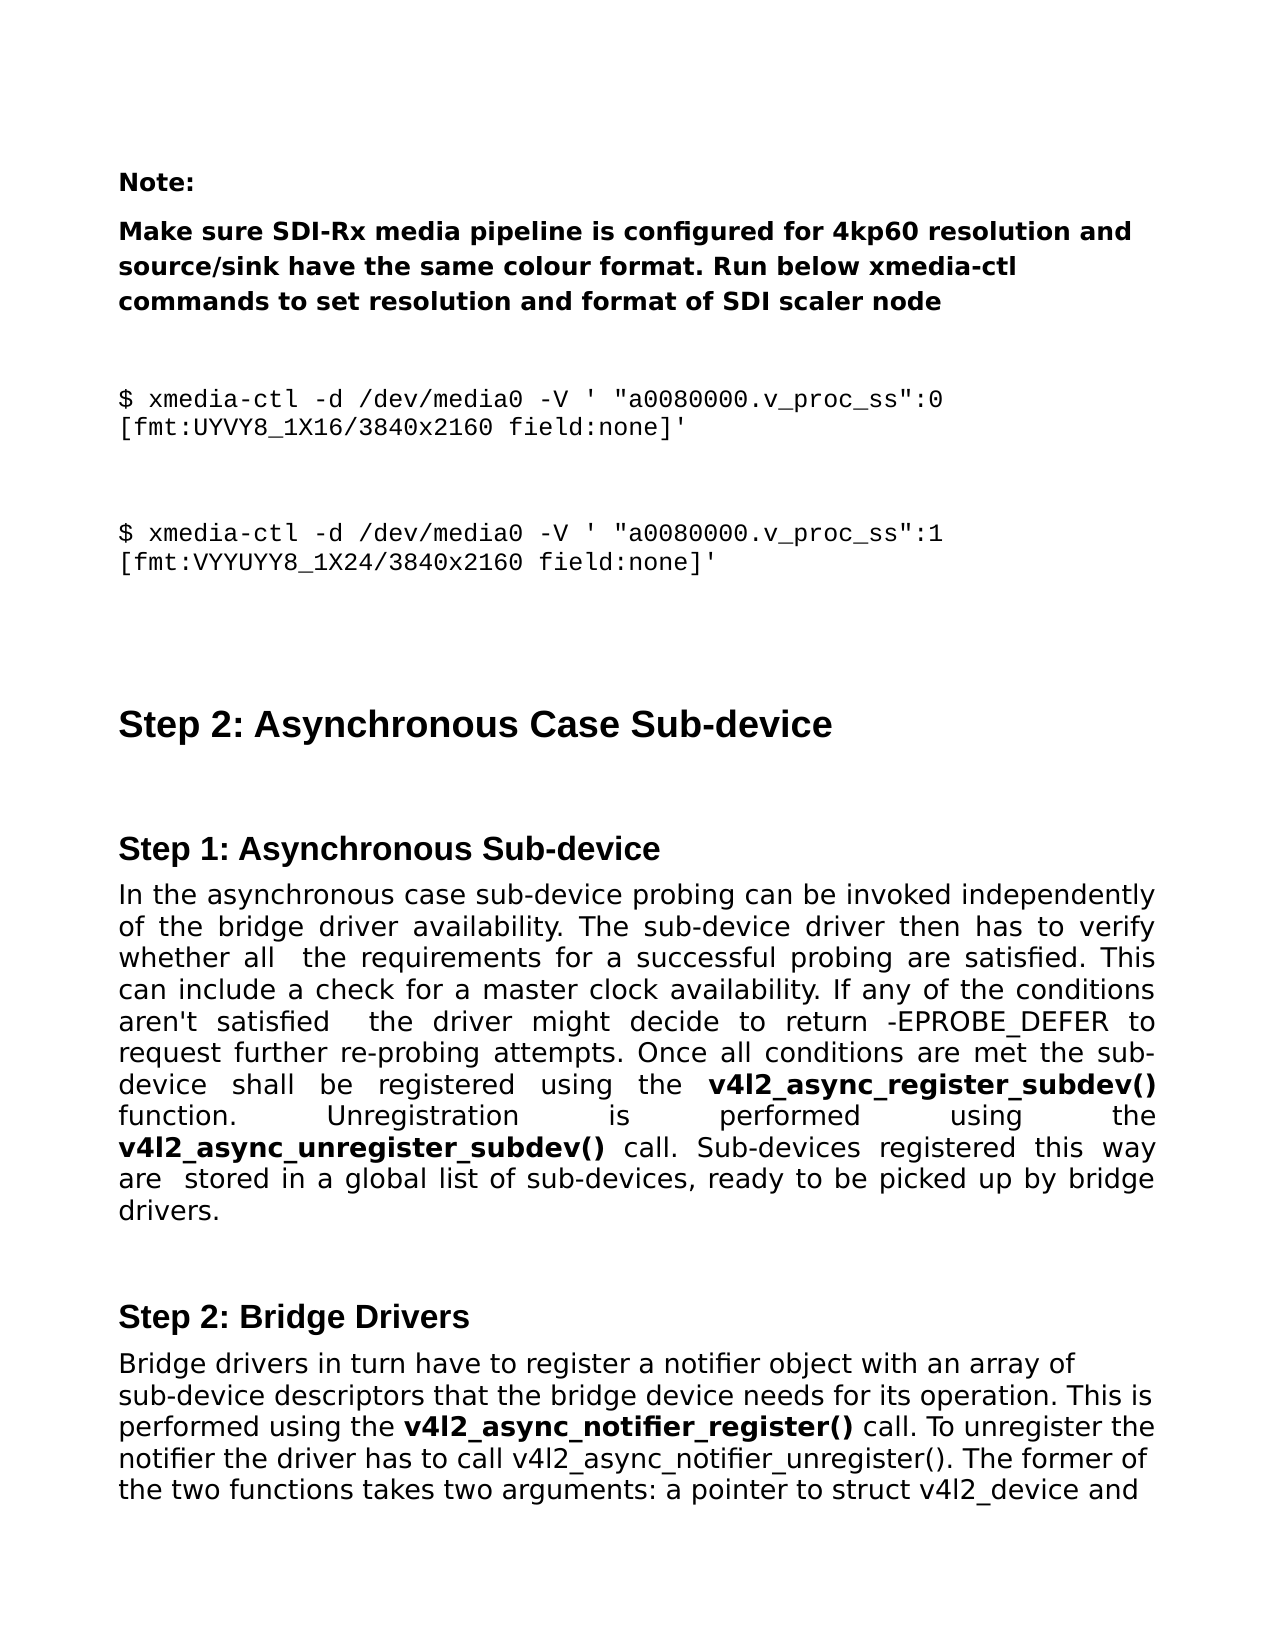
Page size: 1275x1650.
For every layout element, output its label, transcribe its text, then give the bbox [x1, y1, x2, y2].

text In the asynchronous case sub-device probing can be invoked independently of the bridge driver availability. The sub-device driver then has to verify whether all the requirements for a successful probing are satisfied. This can include a check for a master clock availability. If any of the conditions aren't satisfied the driver might decide to return -EPROBE_DEFER to request further re-probing attempts. Once all conditions are met the sub-device shall be registered using the v4l2_async_register_subdev() function. Unregistration is performed using the v4l2_async_unregister_subdev() call. Sub-devices registered this way are stored in a global list of sub-devices, ready to be picked up by bridge drivers. [118, 879, 1157, 1227]
text Make sure SDI-Rx media pipeline is configured for 4kp60 resolution and source/sink have the same colour format. Run below xmedia-ctl commands to set resolution and format of SDI scaler node [118, 217, 1157, 316]
text notifier the driver has to call v4l2_async_notifier_unregister(). The former of [118, 1443, 1157, 1474]
text $ xmedia-ctl -d /dev/media0 -V ' "a0080000.v_proc_ss":0 [fmt:UYVY8_1X16/3840x2160 field:none]' [118, 386, 1157, 443]
subtitle Step 2: Asynchronous Case Sub-device [118, 702, 1157, 746]
text performed using the v4l2_async_notifier_register() call. To unregister the [118, 1411, 1157, 1443]
text the two functions takes two arguments: a pointer to struct v4l2_device and [118, 1474, 1157, 1506]
text $ xmedia-ctl -d /dev/media0 -V ' "a0080000.v_proc_ss":1 [fmt:VYYUYY8_1X24/3840x2160 field:none]' [118, 521, 1157, 578]
text Bridge drivers in turn have to register a notifier object with an array of [118, 1348, 1157, 1380]
text Note: [118, 168, 1157, 197]
subtitle Step 1: Asynchronous Sub-device [118, 828, 1157, 867]
text sub-device descriptors that the bridge device needs for its operation. This is [118, 1380, 1157, 1411]
subtitle Step 2: Bridge Drivers [118, 1297, 1157, 1336]
